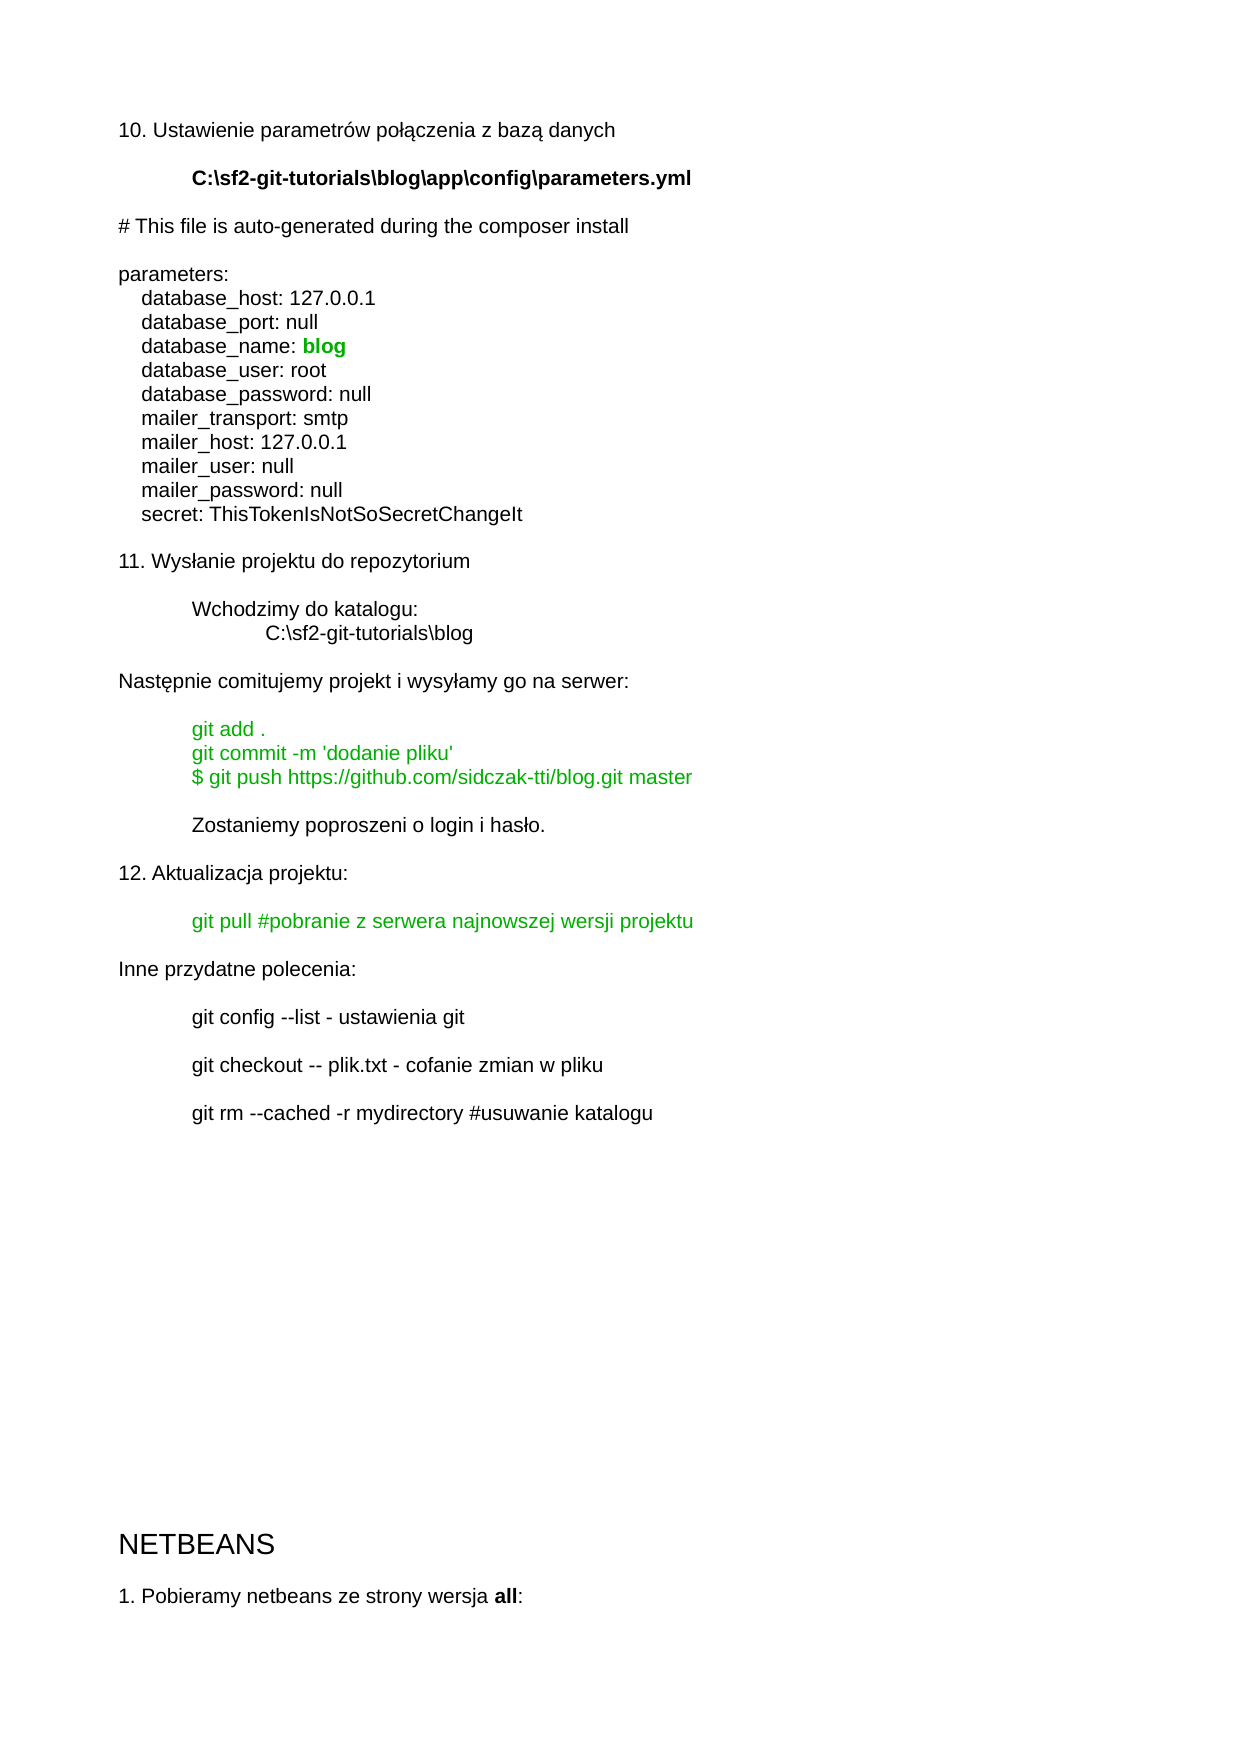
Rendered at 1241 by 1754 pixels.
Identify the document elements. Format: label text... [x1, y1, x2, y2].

text Następnie comitujemy projekt i wysyłamy go na serwer: [118, 669, 1122, 693]
text C:\sf2-git-tutorials\blog\app\config\parameters.yml [118, 166, 1122, 190]
text NETBEANS [118, 1527, 1122, 1560]
text C:\sf2-git-tutorials\blog [118, 621, 1122, 645]
text Inne przydatne polecenia: [118, 957, 1122, 981]
text git checkout -- plik.txt - cofanie zmian w pliku [118, 1052, 1122, 1076]
text git add . [118, 717, 1122, 741]
text 1. Pobieramy netbeans ze strony wersja all: [118, 1584, 1122, 1608]
text parameters: database_host: 127.0.0.1 database_port: null database_name: blog database_user: root database_password: null mailer_transport: smtp mailer_host: 127.0.0.1 mailer_user: null mailer_password: null secret: ThisTokenIsNotSoSecretChangeIt [118, 238, 1122, 525]
text 12. Aktualizacja projektu: [118, 861, 1122, 885]
text git commit -m 'dodanie pliku' [118, 741, 1122, 765]
text 11. Wysłanie projektu do repozytorium [118, 549, 1122, 573]
text Zostaniemy poproszeni o login i hasło. [118, 813, 1122, 837]
text git config --list - ustawienia git [118, 1004, 1122, 1028]
text 10. Ustawienie parametrów połączenia z bazą danych [118, 118, 1122, 142]
text Wchodzimy do katalogu: [118, 597, 1122, 621]
text $ git push https://github.com/sidczak-tti/blog.git master [118, 765, 1122, 789]
text git rm --cached -r mydirectory #usuwanie katalogu [118, 1100, 1122, 1124]
text git pull #pobranie z serwera najnowszej wersji projektu [118, 909, 1122, 933]
text # This file is auto-generated during the composer install [118, 214, 1122, 238]
